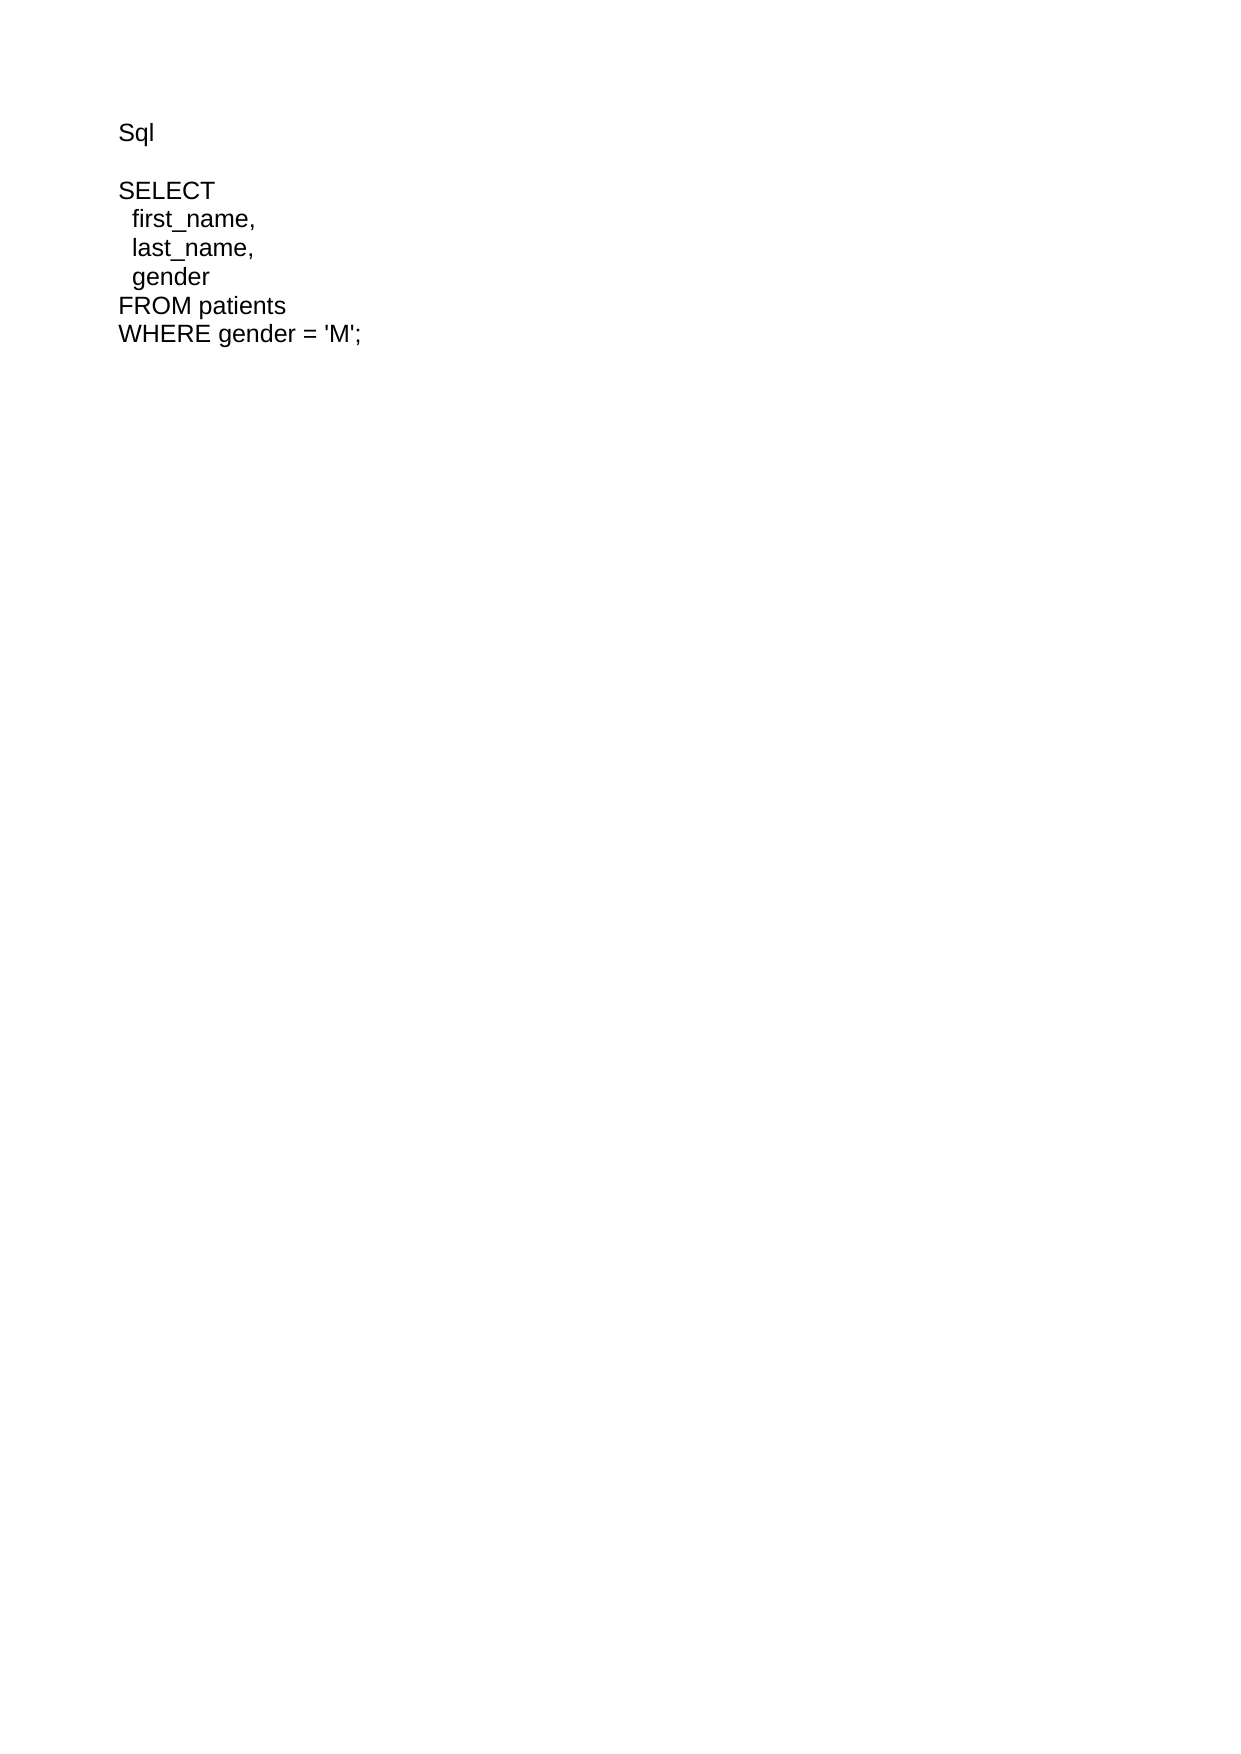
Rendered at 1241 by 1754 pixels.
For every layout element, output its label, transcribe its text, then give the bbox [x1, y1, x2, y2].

text Sql [118, 118, 1122, 147]
text first_name, [118, 204, 1122, 233]
text WHERE gender = 'M'; [118, 319, 1122, 348]
text FROM patients [118, 291, 1122, 319]
text SELECT [118, 176, 1122, 204]
text gender [118, 262, 1122, 291]
text last_name, [118, 233, 1122, 262]
